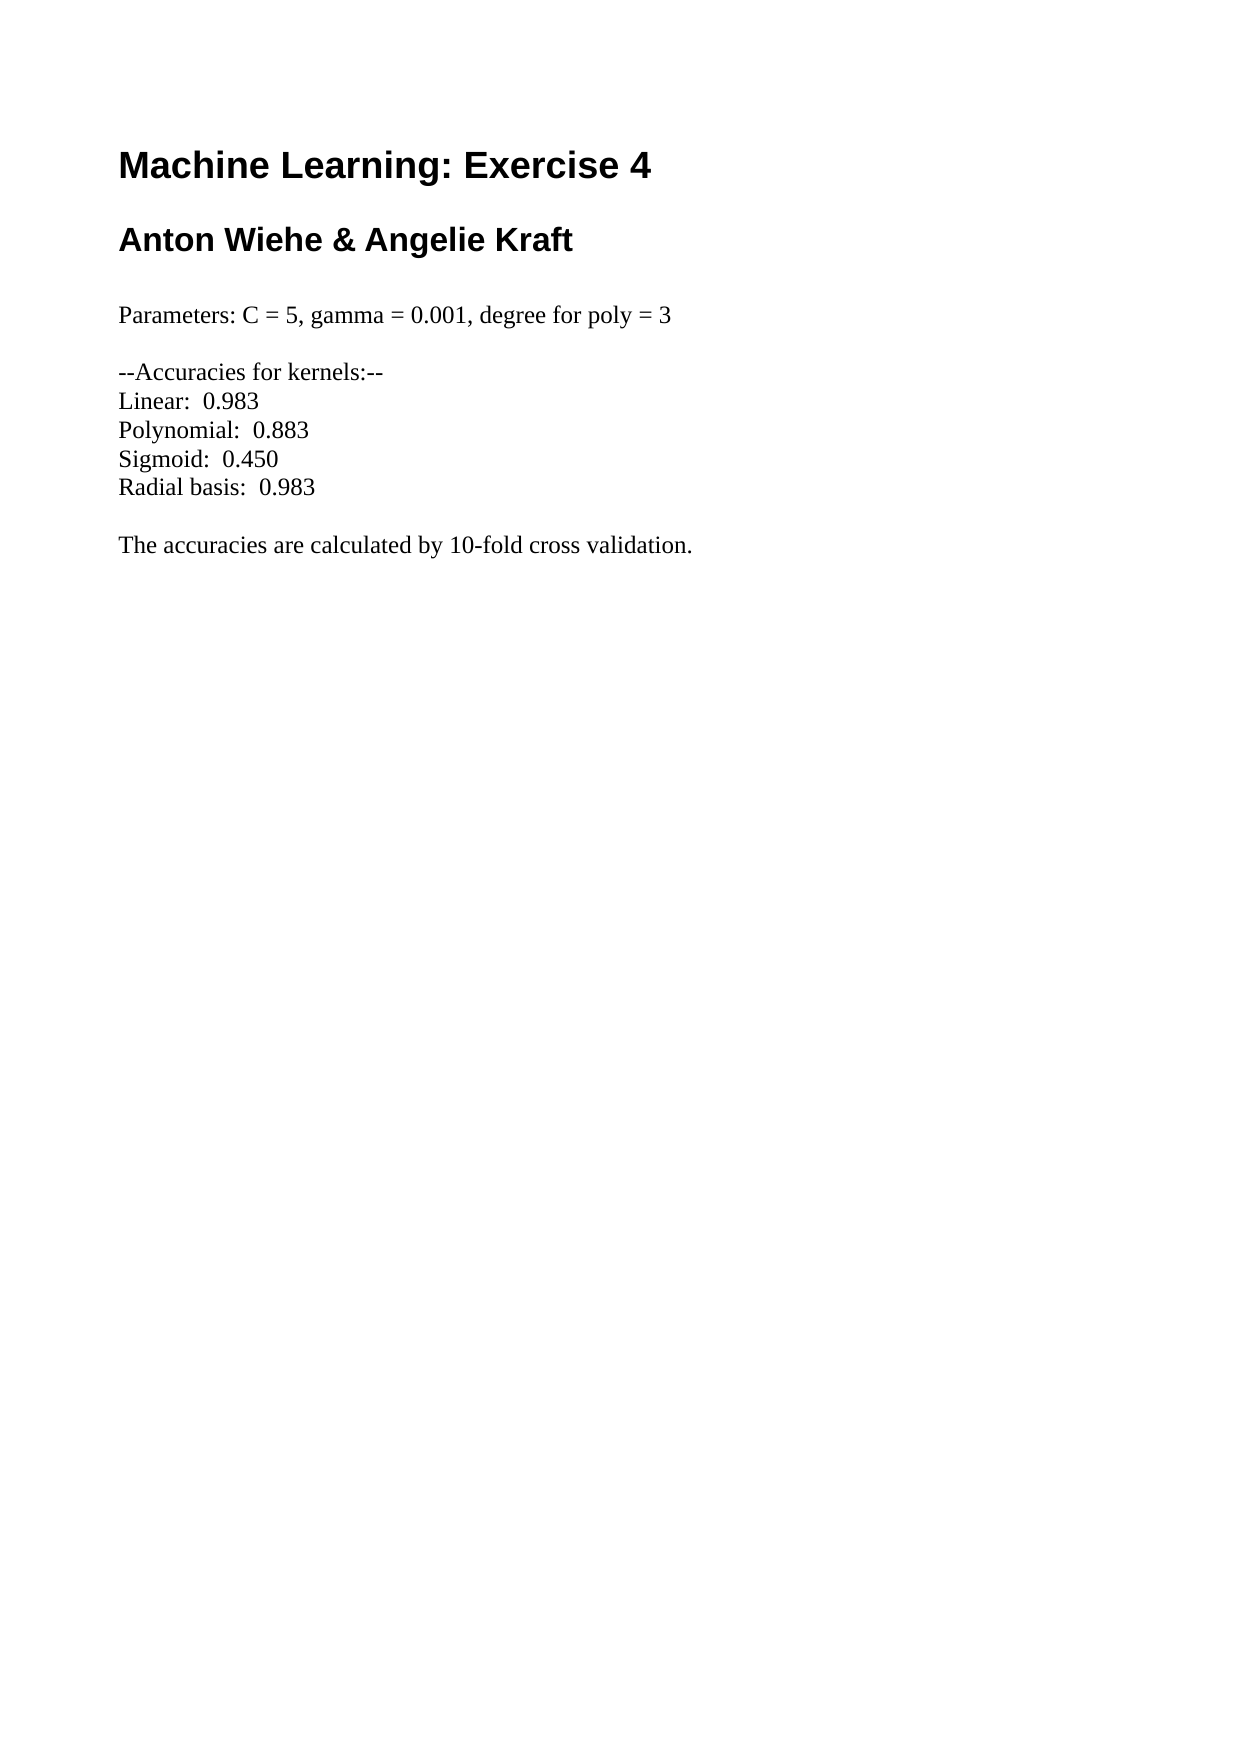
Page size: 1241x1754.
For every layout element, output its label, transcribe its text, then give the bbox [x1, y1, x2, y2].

subtitle Anton Wiehe & Angelie Kraft [118, 220, 1122, 259]
text Radial basis: 0.983 [118, 472, 1122, 501]
text Polynomial: 0.883 [118, 415, 1122, 444]
text Linear: 0.983 [118, 386, 1122, 415]
text The accuracies are calculated by 10-fold cross validation. [118, 530, 1122, 559]
text --Accuracies for kernels:-- [118, 357, 1122, 386]
text Parameters: C = 5, gamma = 0.001, degree for poly = 3 [118, 300, 1122, 329]
text Sigmoid: 0.450 [118, 444, 1122, 472]
subtitle Machine Learning: Exercise 4 [118, 143, 1122, 187]
